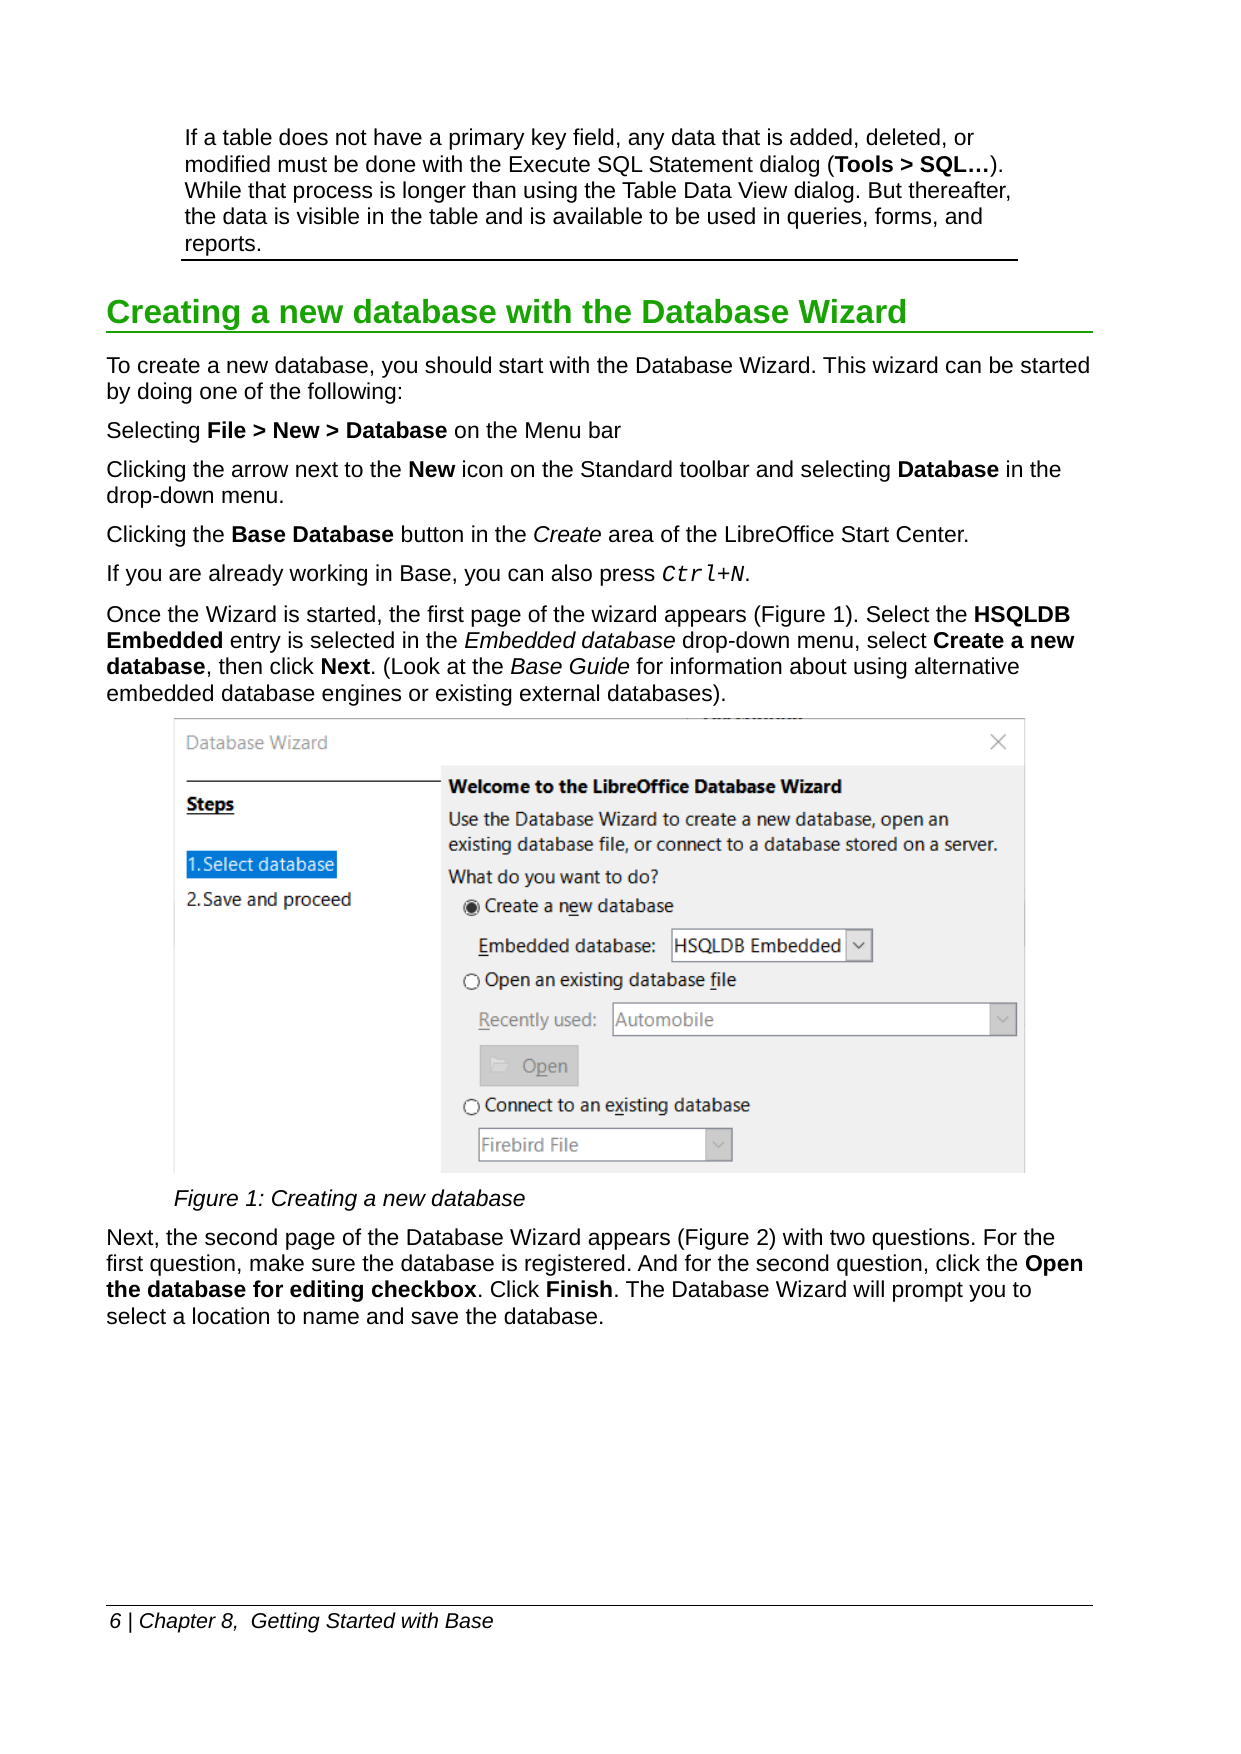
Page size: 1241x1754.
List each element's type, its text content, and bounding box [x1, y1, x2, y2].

text Selecting File > New > Database on the Menu bar [106, 417, 1093, 443]
text Figure 1: Creating a new database [174, 1185, 1025, 1211]
text Clicking the Base Database button in the Create area of the LibreOffice Start Center. [106, 521, 1093, 547]
text Next, the second page of the Database Wizard appears (Figure 2) with two questions. For the first question, make sure the database is registered. And for the second question, click the Open the database for editing checkbox. Click Finish. The Database Wizard will prompt you to select a location to name and save the database. [106, 1223, 1093, 1329]
text Clicking the arrow next to the New icon on the Standard toolbar and selecting Database in the drop-down menu. [106, 456, 1093, 508]
text If you are already working in Base, you can also press Ctrl+N. [106, 560, 1093, 588]
text If a table does not have a primary key field, any data that is added, deleted, or modified must be done with the Execute SQL Statement dialog (Tools > SQL…). While that process is longer than using the Table Data View dialog. But thereafter, the data is visible in the table and is available to be used in queries, forms, and reports. [181, 121, 1018, 259]
subtitle Creating a new database with the Database Wizard [106, 292, 1093, 331]
picture [173, 718, 1025, 1173]
text To create a new database, you should start with the Database Wizard. This wizard can be started by doing one of the following: [106, 352, 1093, 404]
text Once the Wizard is started, the first page of the wizard appears (Figure 1). Select the HSQLDB Embedded entry is selected in the Embedded database drop-down menu, select Create a new database, then click Next. (Look at the Base Guide for information about using alternative embedded database engines or existing external databases). [106, 601, 1093, 706]
